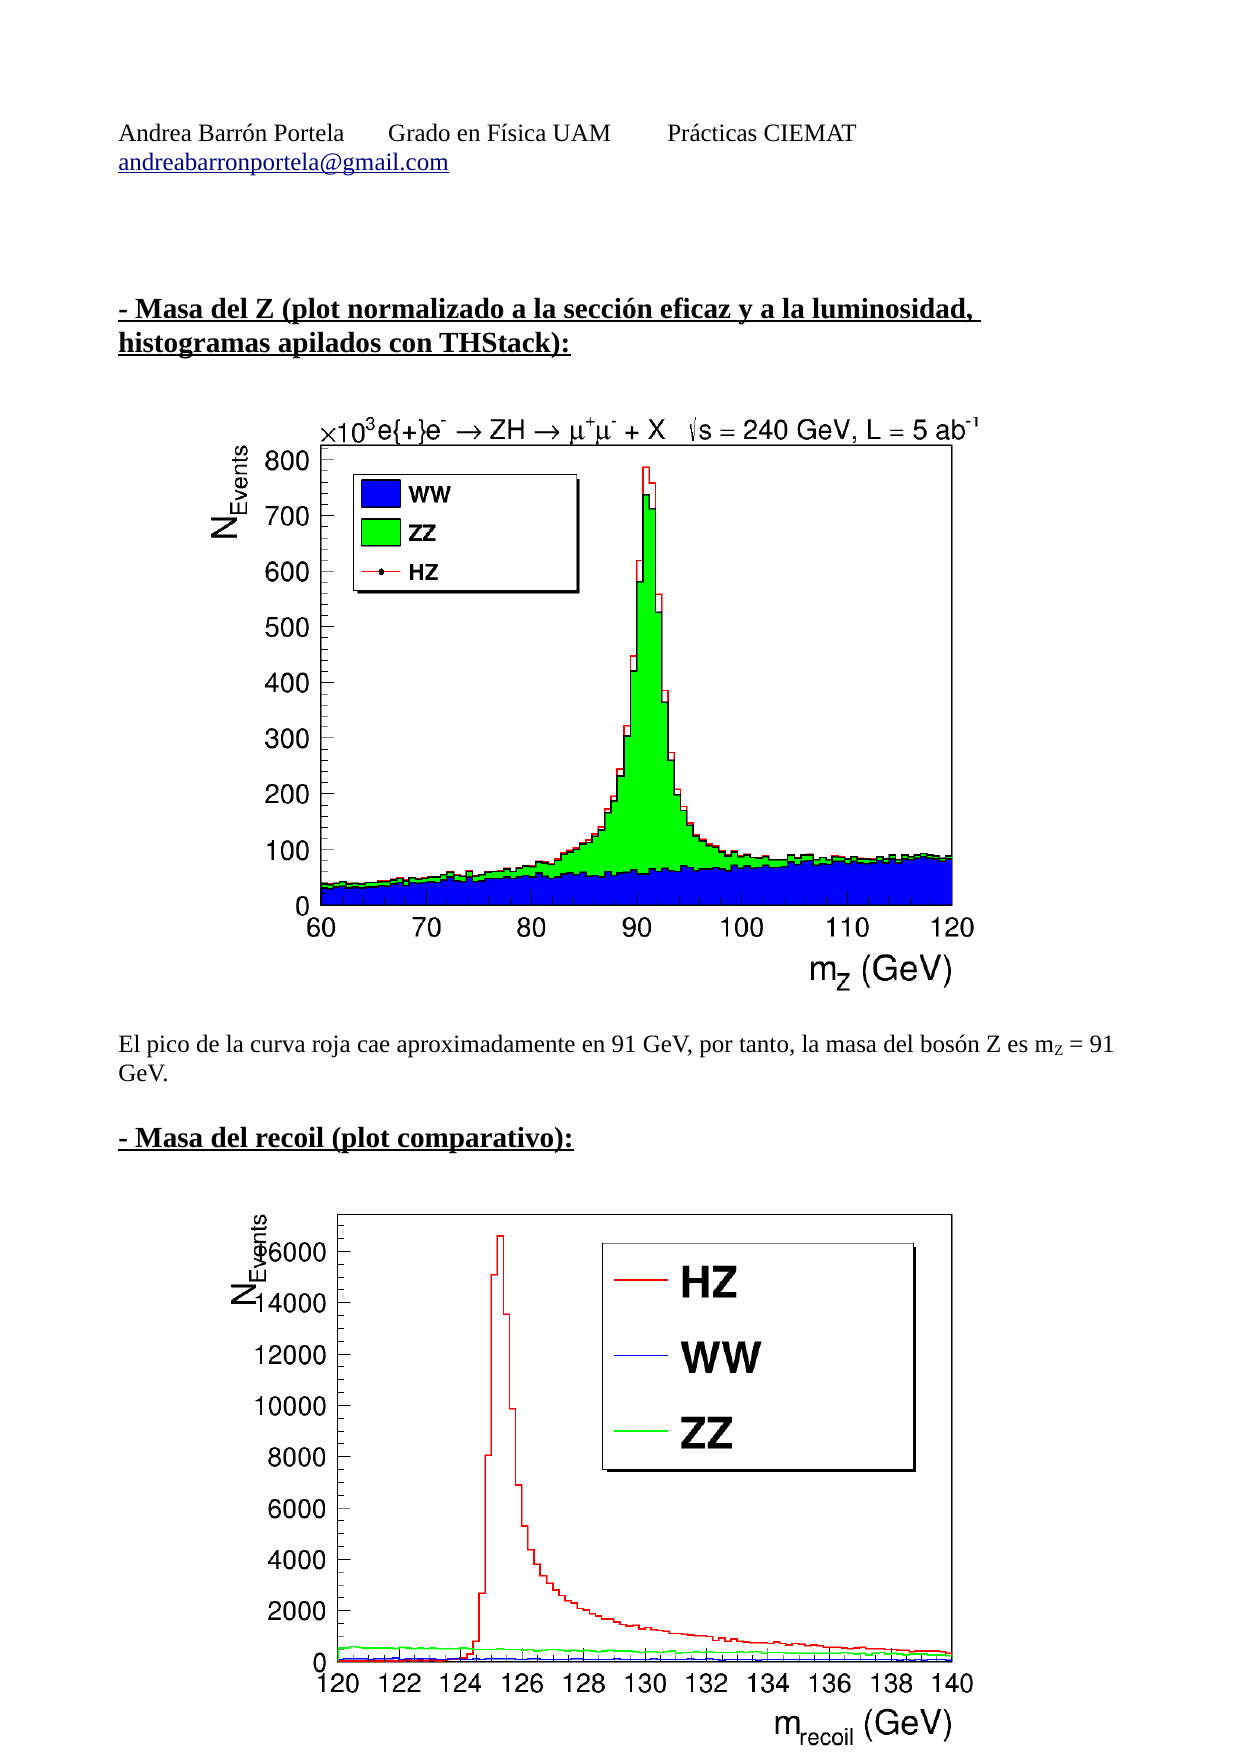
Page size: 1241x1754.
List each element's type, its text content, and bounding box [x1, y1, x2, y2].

text El pico de la curva roja cae aproximadamente en 91 GeV, por tanto, la masa del bosón Z es mZ = 91 GeV. [118, 1029, 1122, 1087]
picture [193, 417, 992, 998]
text - Masa del Z (plot normalizado a la sección eficaz y a la luminosidad, histogramas apilados con THStack): [118, 291, 1122, 358]
text - Masa del recoil (plot comparativo): [118, 1120, 1122, 1154]
picture [213, 1186, 991, 1752]
